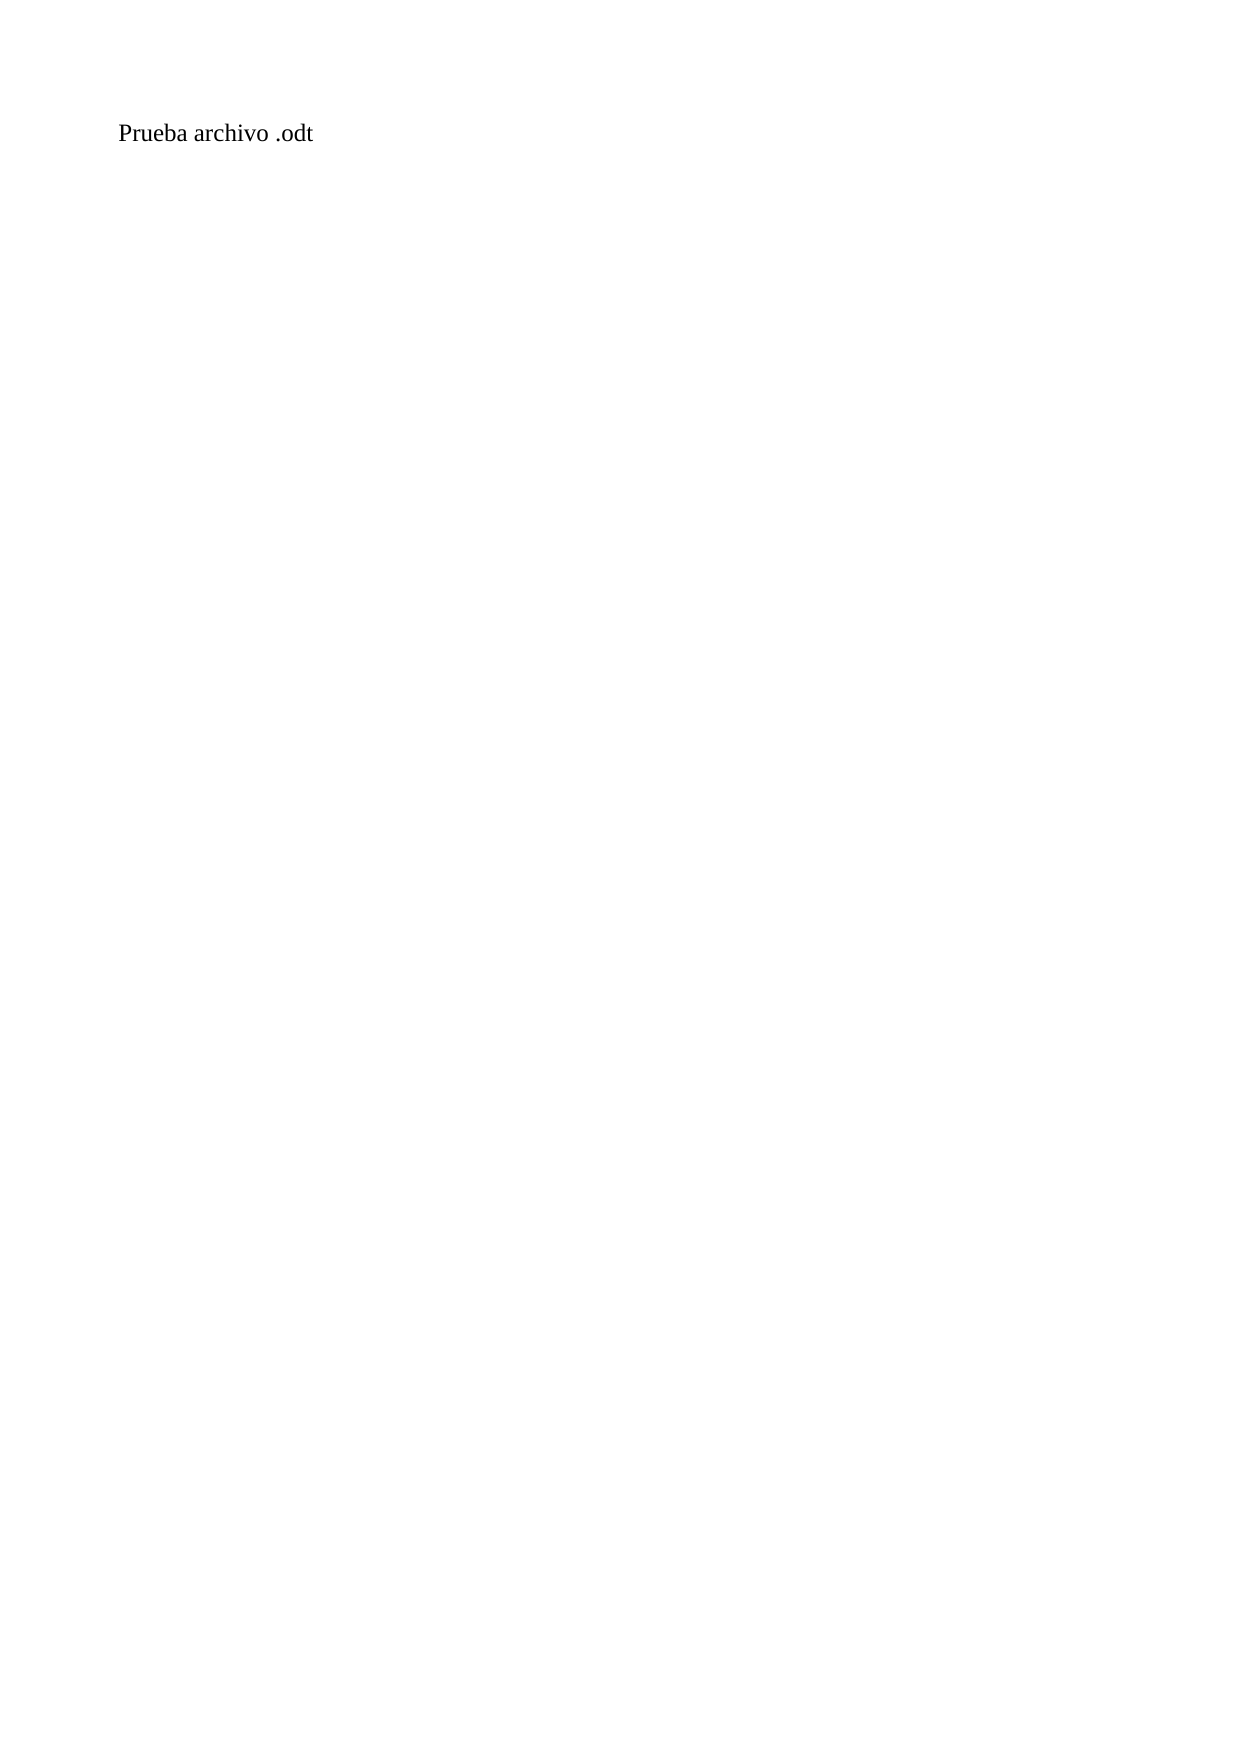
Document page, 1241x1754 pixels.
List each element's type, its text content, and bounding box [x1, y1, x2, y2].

text Prueba archivo .odt [118, 118, 1122, 147]
